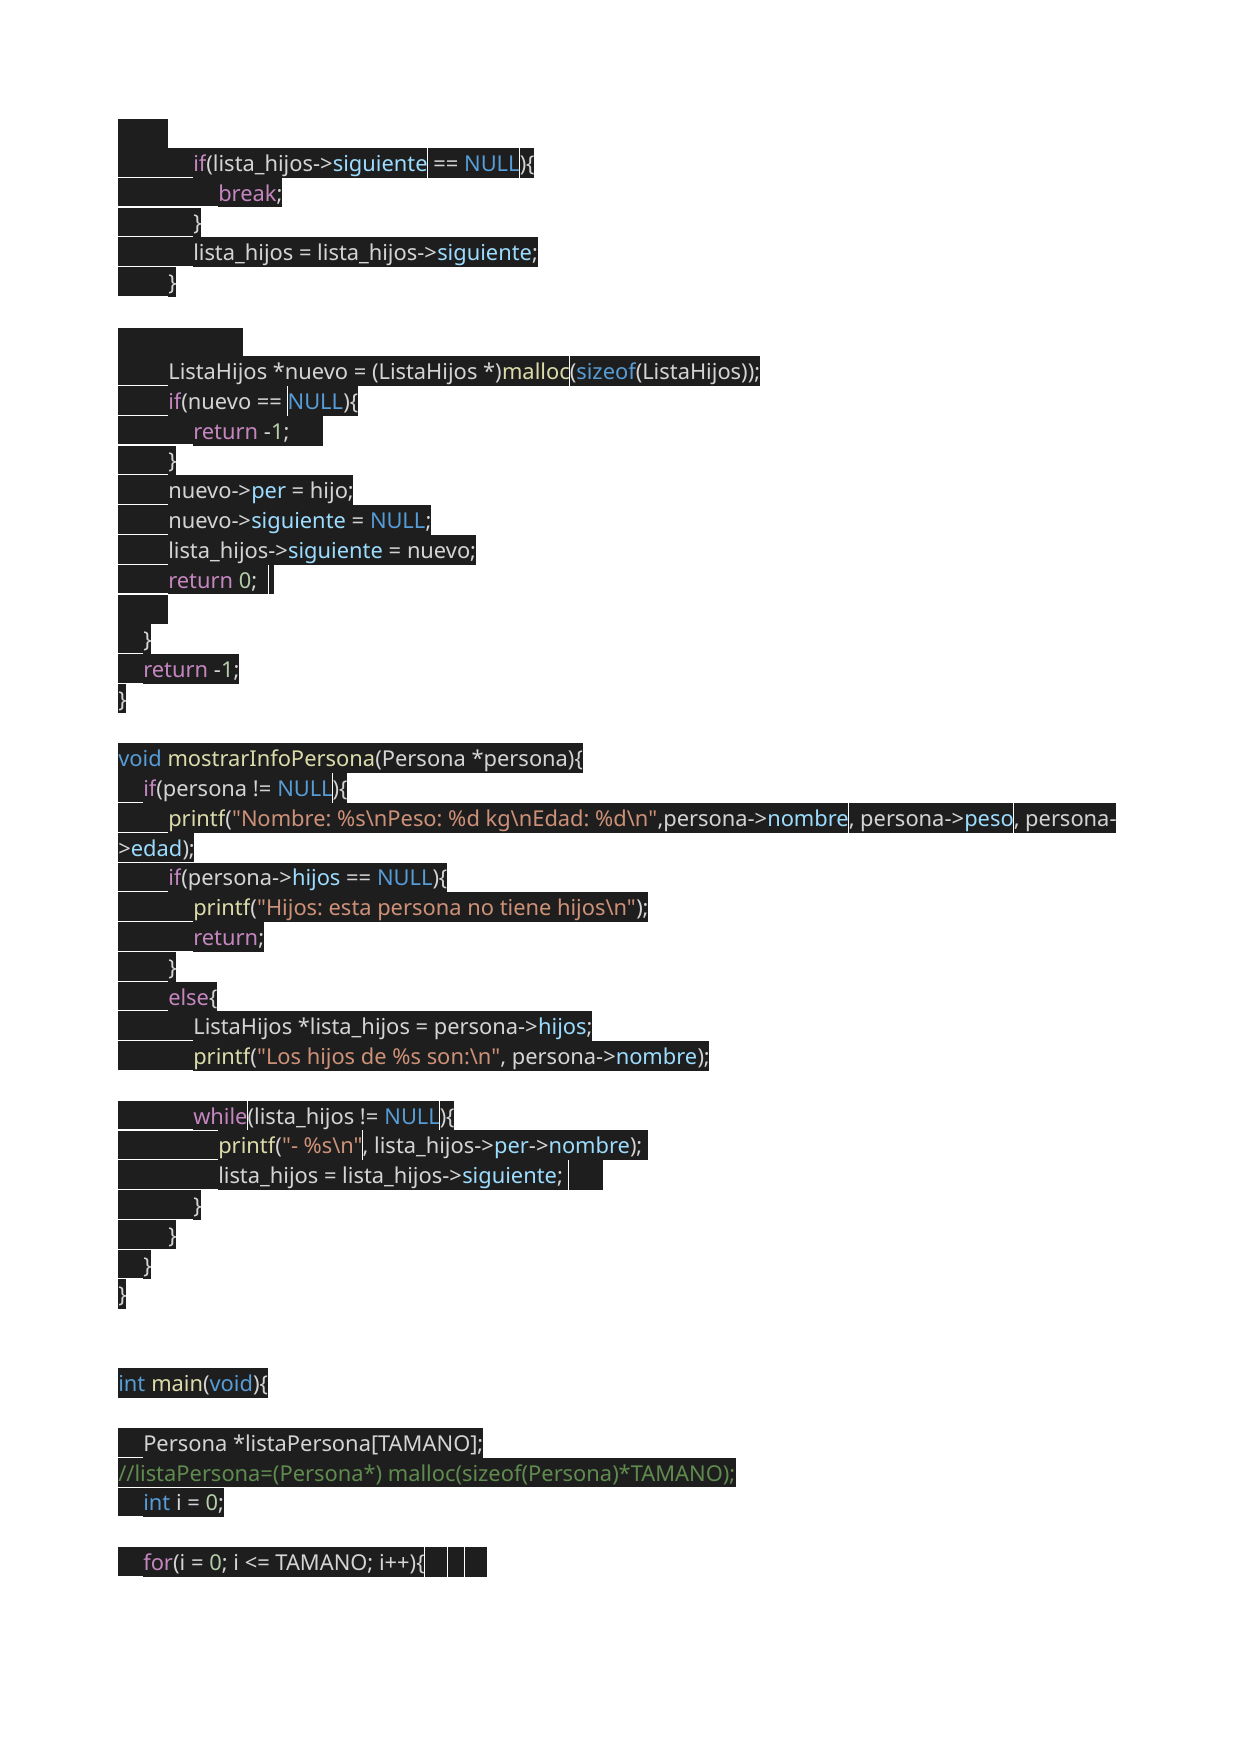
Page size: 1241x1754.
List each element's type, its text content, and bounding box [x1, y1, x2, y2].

text int main(void){ [118, 1368, 1122, 1398]
text printf("Hijos: esta persona no tiene hijos\n"); [118, 892, 1122, 922]
text } [118, 952, 1122, 982]
text } [118, 1249, 1122, 1279]
text return 0; [118, 565, 1122, 594]
text break; [118, 178, 1122, 207]
text void mostrarInfoPersona(Persona *persona){ [118, 743, 1122, 773]
text for(i = 0; i <= TAMANO; i++){ [118, 1547, 1122, 1577]
text ListaHijos *nuevo = (ListaHijos *)malloc(sizeof(ListaHijos)); [118, 356, 1122, 386]
text if(lista_hijos->siguiente == NULL){ [118, 148, 1122, 178]
text else{ [118, 982, 1122, 1011]
text lista_hijos = lista_hijos->siguiente; [118, 1160, 1122, 1190]
text nuevo->siguiente = NULL; [118, 505, 1122, 535]
text if(persona != NULL){ [118, 773, 1122, 803]
text } [118, 684, 1122, 713]
text return; [118, 922, 1122, 952]
text lista_hijos = lista_hijos->siguiente; [118, 237, 1122, 267]
text //listaPersona=(Persona*) malloc(sizeof(Persona)*TAMANO); [118, 1458, 1122, 1487]
text } [118, 267, 1122, 297]
text while(lista_hijos != NULL){ [118, 1101, 1122, 1130]
text } [118, 446, 1122, 475]
text } [118, 1220, 1122, 1249]
text return -1; [118, 416, 1122, 446]
text } [118, 1279, 1122, 1309]
text Persona *listaPersona[TAMANO]; [118, 1428, 1122, 1458]
text printf("- %s\n", lista_hijos->per->nombre); [118, 1130, 1122, 1160]
text lista_hijos->siguiente = nuevo; [118, 535, 1122, 565]
text printf("Nombre: %s\nPeso: %d kg\nEdad: %d\n",persona->nombre, persona->peso, persona->edad); [118, 803, 1122, 862]
text int i = 0; [118, 1487, 1122, 1517]
text } [118, 1190, 1122, 1220]
text } [118, 624, 1122, 654]
text nuevo->per = hijo; [118, 475, 1122, 505]
text return -1; [118, 654, 1122, 684]
text ListaHijos *lista_hijos = persona->hijos; [118, 1011, 1122, 1041]
text if(nuevo == NULL){ [118, 386, 1122, 416]
text } [118, 207, 1122, 237]
text printf("Los hijos de %s son:\n", persona->nombre); [118, 1041, 1122, 1071]
text if(persona->hijos == NULL){ [118, 862, 1122, 892]
